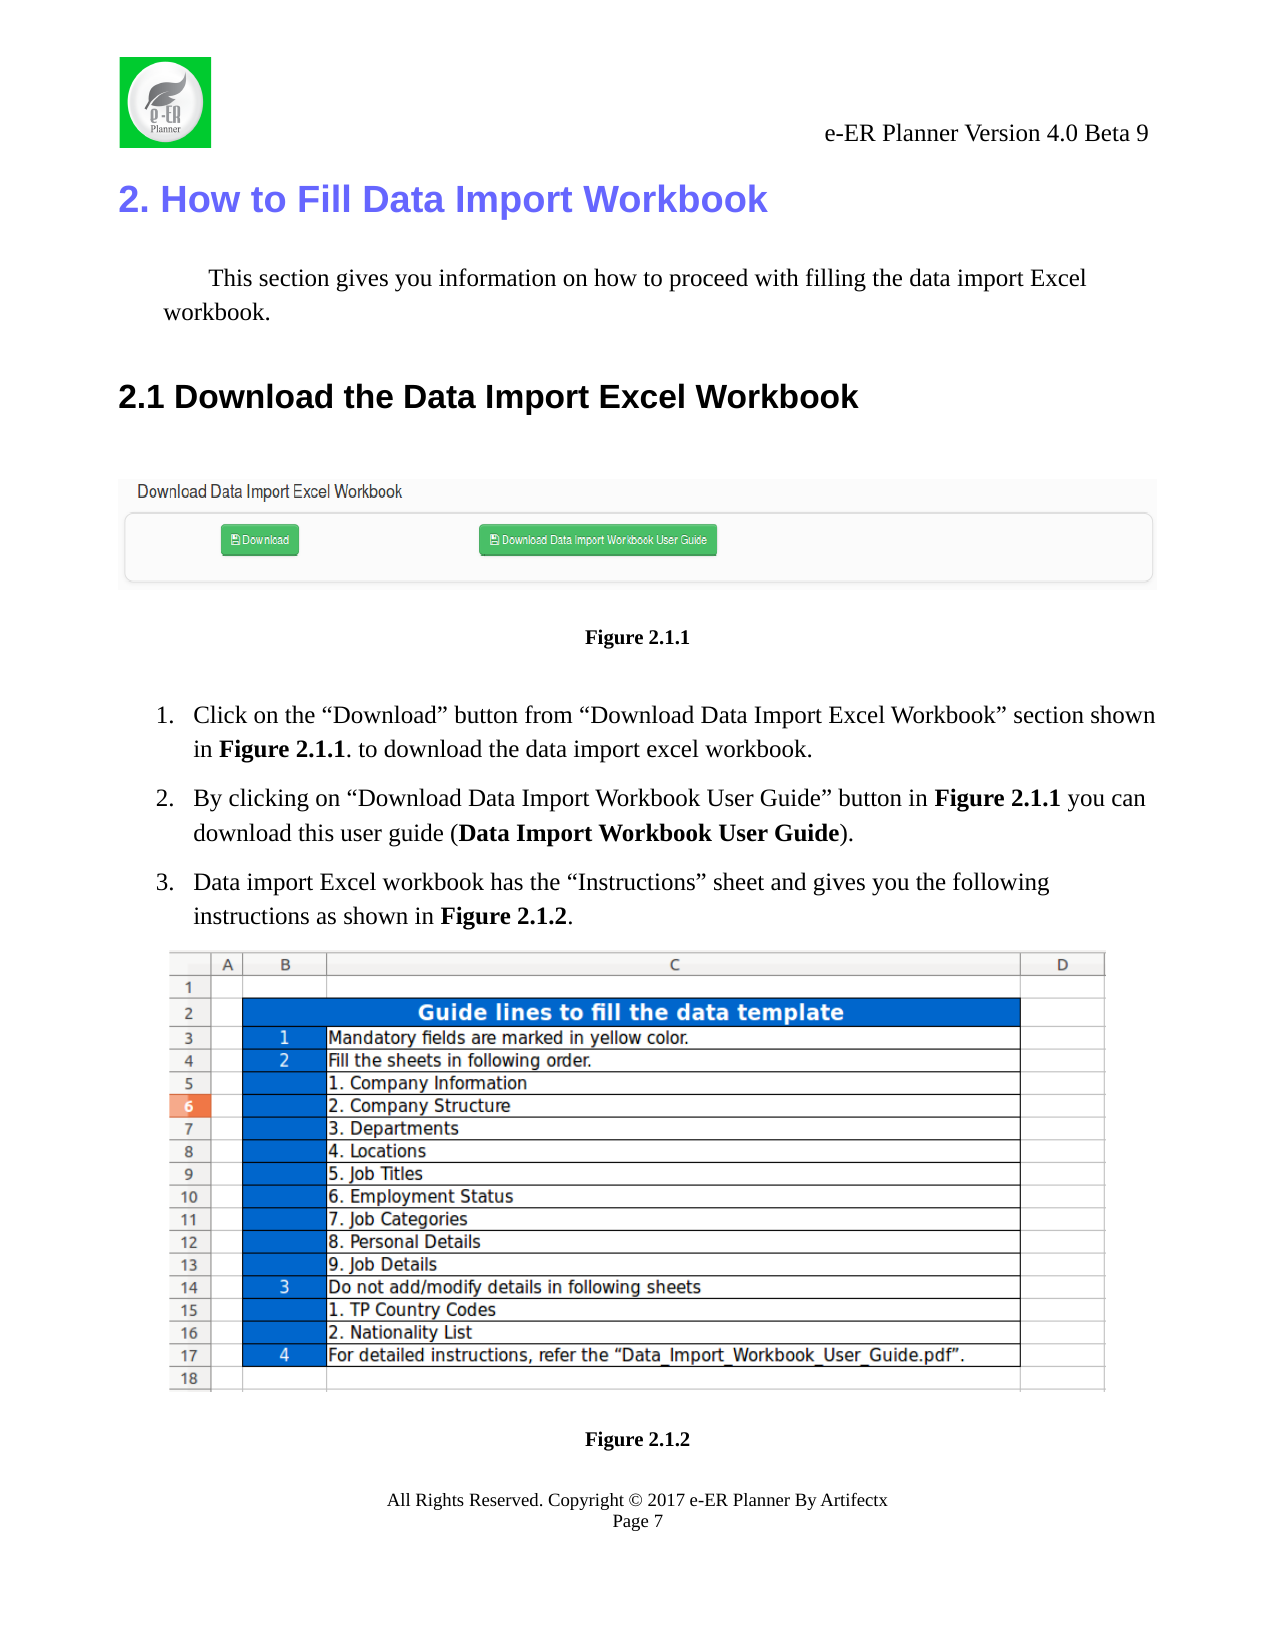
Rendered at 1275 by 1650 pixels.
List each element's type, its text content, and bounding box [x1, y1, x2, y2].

subtitle 2.1 Download the Data Import Excel Workbook [118, 377, 1157, 416]
picture [119, 57, 212, 148]
list Click on the “Download” button from “Download Data Import Excel Workbook” section shown in Figure 2.1.1. to download the data import excel workbook. [156, 700, 1157, 763]
text This section gives you information on how to proceed with filling the data import Excel workbook. [163, 263, 1157, 326]
text Figure 2.1.2 [118, 1427, 1157, 1451]
list Data import Excel workbook has the “Instructions” sheet and gives you the following instructions as shown in Figure 2.1.2. [156, 867, 1157, 930]
text Figure 2.1.1 [118, 624, 1157, 649]
subtitle 2. How to Fill Data Import Workbook [118, 177, 1157, 221]
list By clicking on “Download Data Import Workbook User Guide” button in Figure 2.1.1 you can download this user guide (Data Import Workbook User Guide). [156, 783, 1157, 847]
picture [118, 479, 1157, 590]
picture [169, 950, 1106, 1392]
